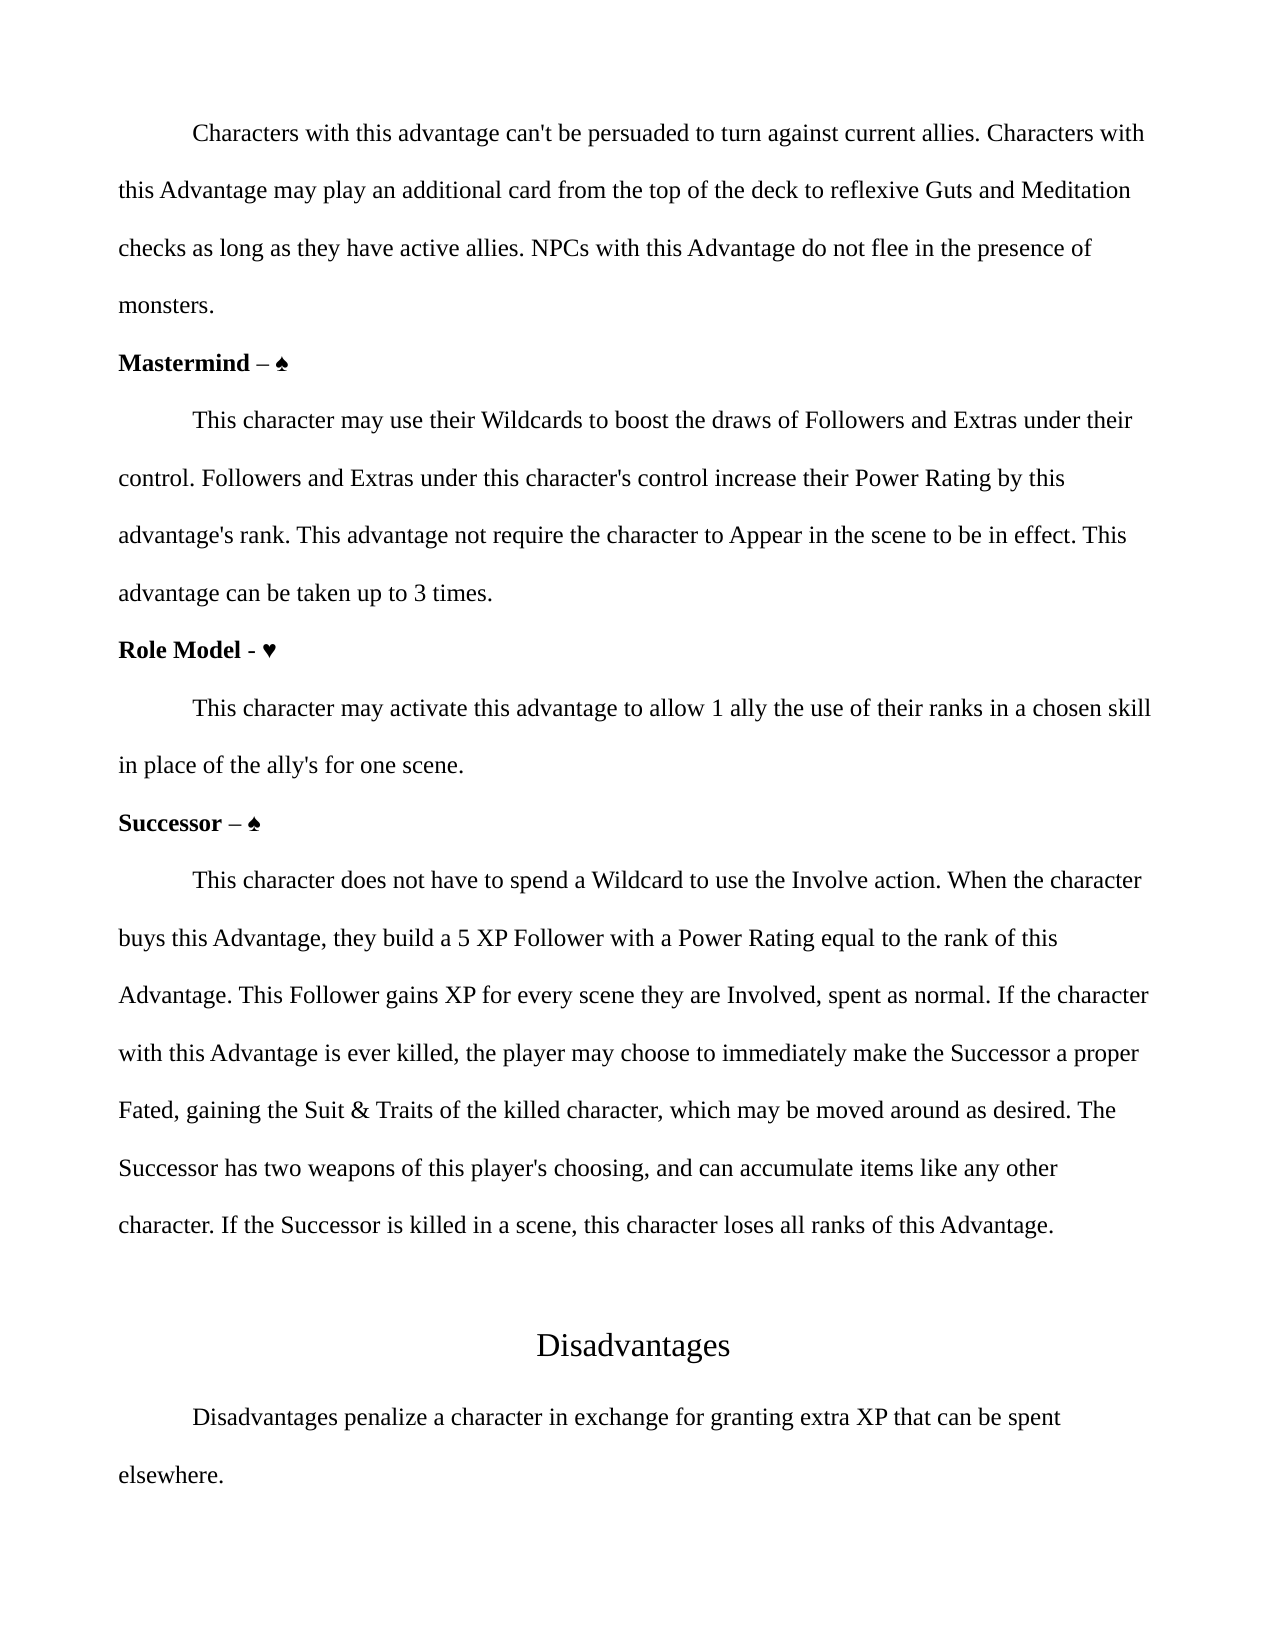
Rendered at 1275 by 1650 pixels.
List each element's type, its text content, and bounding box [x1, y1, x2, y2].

text Disadvantages [118, 1326, 1157, 1364]
text This character may activate this advantage to allow 1 ally the use of their ranks in a chosen skill in place of the ally's for one scene. [118, 693, 1157, 779]
text Role Model - ♥ [118, 636, 1157, 664]
text control. Followers and Extras under this character's control increase their Power Rating by this advantage's rank. This advantage not require the character to Appear in the scene to be in effect. This advantage can be taken up to 3 times. [118, 463, 1157, 607]
text This character may use their Wildcards to boost the draws of Followers and Extras under their [118, 406, 1157, 434]
text Successor – ♠ [118, 808, 1157, 837]
text Disadvantages penalize a character in exchange for granting extra XP that can be spent elsewhere. [118, 1402, 1157, 1488]
text Characters with this advantage can't be persuaded to turn against current allies. Characters with this Advantage may play an additional card from the top of the deck to reflexive Guts and Meditation checks as long as they have active allies. NPCs with this Advantage do not flee in the presence of monsters. [118, 118, 1157, 319]
text This character does not have to spend a Wildcard to use the Involve action. When the character buys this Advantage, they build a 5 XP Follower with a Power Rating equal to the rank of this Advantage. This Follower gains XP for every scene they are Involved, spent as normal. If the character with this Advantage is ever killed, the player may choose to immediately make the Successor a proper Fated, gaining the Suit & Traits of the killed character, which may be moved around as desired. The Successor has two weapons of this player's choosing, and can accumulate items like any other character. If the Successor is killed in a scene, this character loses all ranks of this Advantage. [118, 866, 1157, 1239]
text Mastermind – ♠ [118, 348, 1157, 377]
